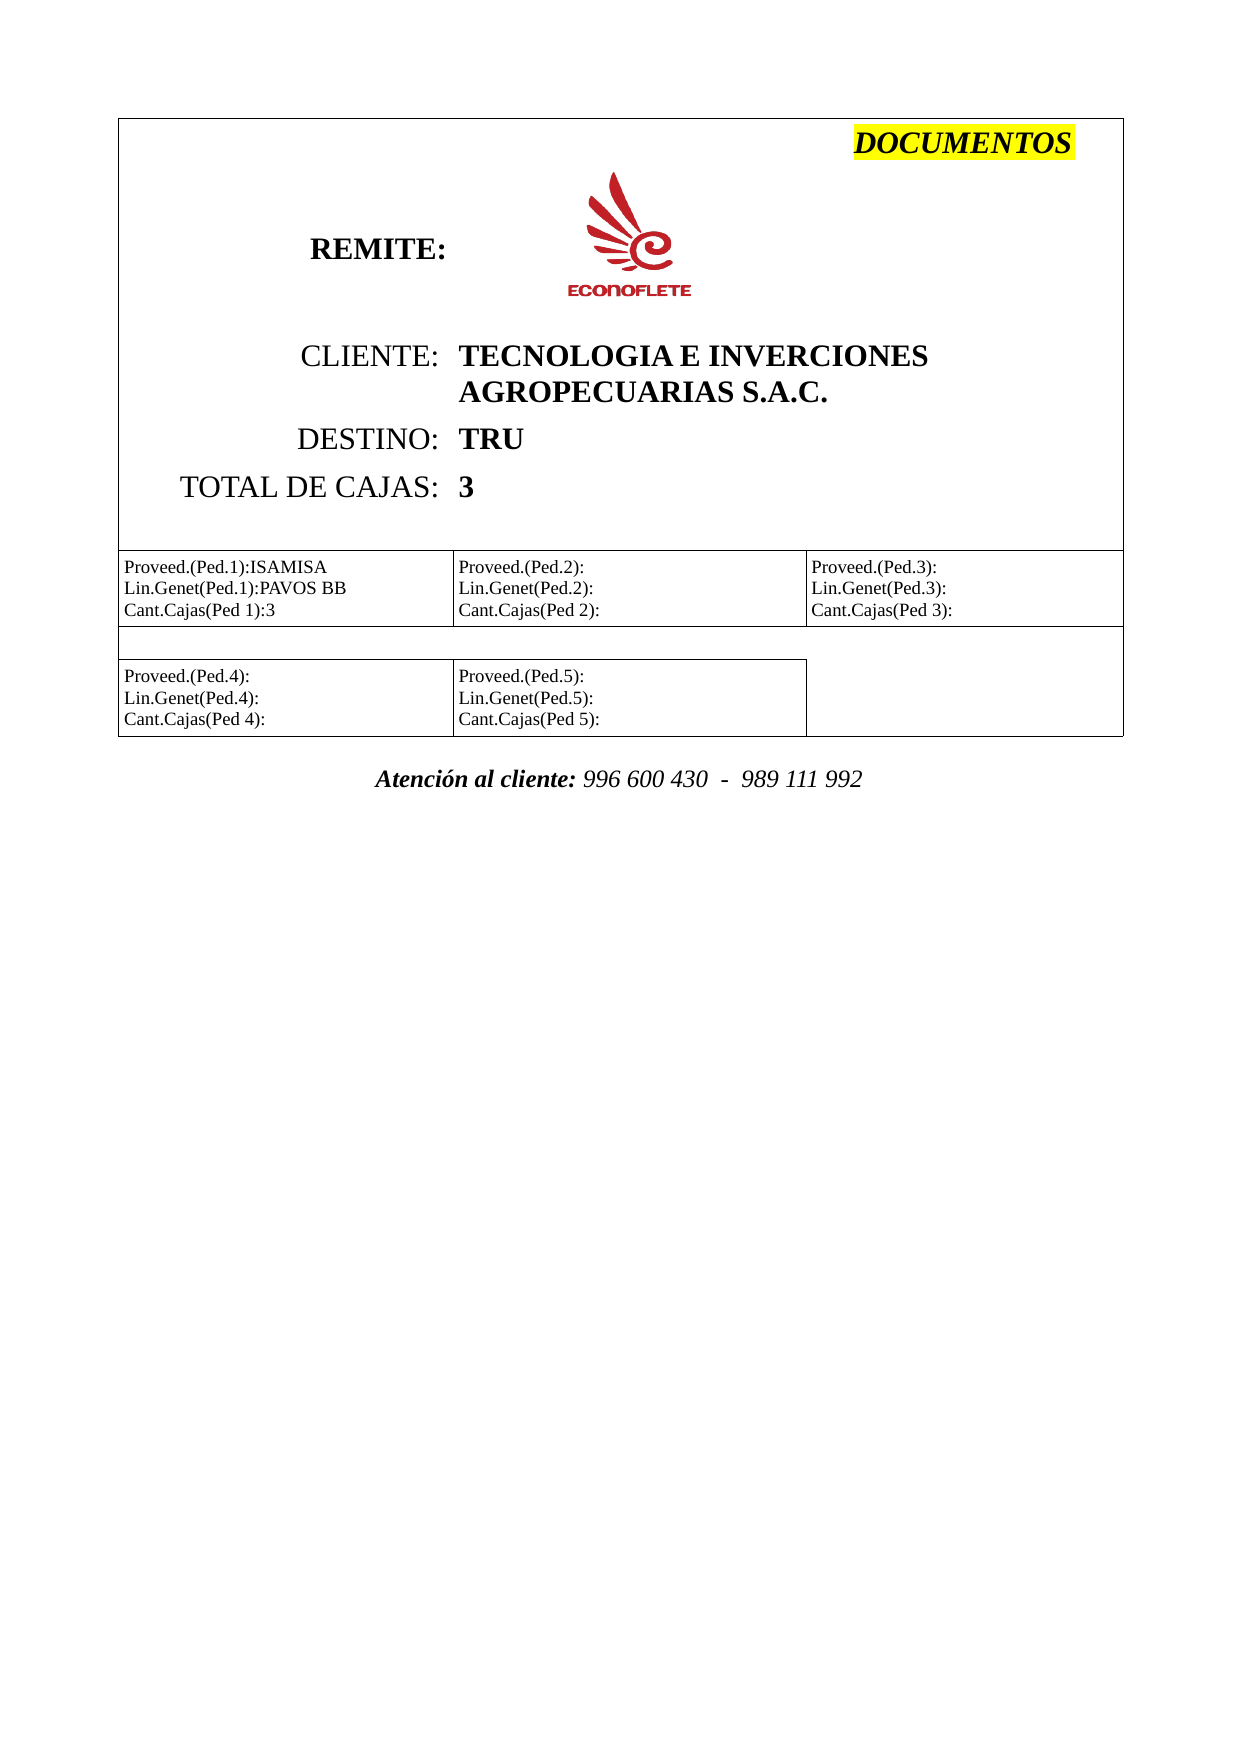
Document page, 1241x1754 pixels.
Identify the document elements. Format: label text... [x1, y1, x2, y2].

table_cell Proveed.(Ped.2): Lin.Genet(Ped.2): Cant.Cajas(Ped 2): [454, 551, 806, 626]
table_cell [806, 510, 1123, 550]
table_cell [807, 659, 1123, 736]
table_cell 3 [453, 462, 1123, 510]
table_cell CLIENTE: [119, 332, 453, 415]
text Atención al cliente: 996 600 430 - 989 111 992 [118, 764, 1122, 793]
table_cell TRU [453, 415, 806, 462]
table_cell Proveed.(Ped.3): Lin.Genet(Ped.3): Cant.Cajas(Ped 3): [807, 551, 1123, 626]
table_header [119, 119, 453, 166]
table_header DOCUMENTOS [806, 119, 1123, 166]
table_cell TECNOLOGIA E INVERCIONES AGROPECUARIAS S.A.C. [453, 332, 1123, 415]
table_cell Proveed.(Ped.5): Lin.Genet(Ped.5): Cant.Cajas(Ped 5): [454, 660, 806, 736]
table_cell Proveed.(Ped.1):ISAMISA Lin.Genet(Ped.1):PAVOS BB Cant.Cajas(Ped 1):3 [119, 551, 453, 626]
table_cell [453, 510, 806, 550]
table_cell Proveed.(Ped.4): Lin.Genet(Ped.4): Cant.Cajas(Ped 4): [119, 660, 453, 736]
table_header [453, 119, 806, 166]
table_cell REMITE: [119, 166, 453, 332]
table_cell [119, 627, 453, 659]
table_cell [806, 415, 1123, 462]
picture [552, 171, 707, 297]
table_cell [806, 627, 1123, 659]
table_cell TOTAL DE CAJAS: [119, 462, 453, 510]
table_cell [806, 166, 1123, 332]
table_cell [453, 166, 806, 332]
table_cell [119, 510, 453, 550]
table_cell [453, 627, 806, 659]
table_cell DESTINO: [119, 415, 453, 462]
